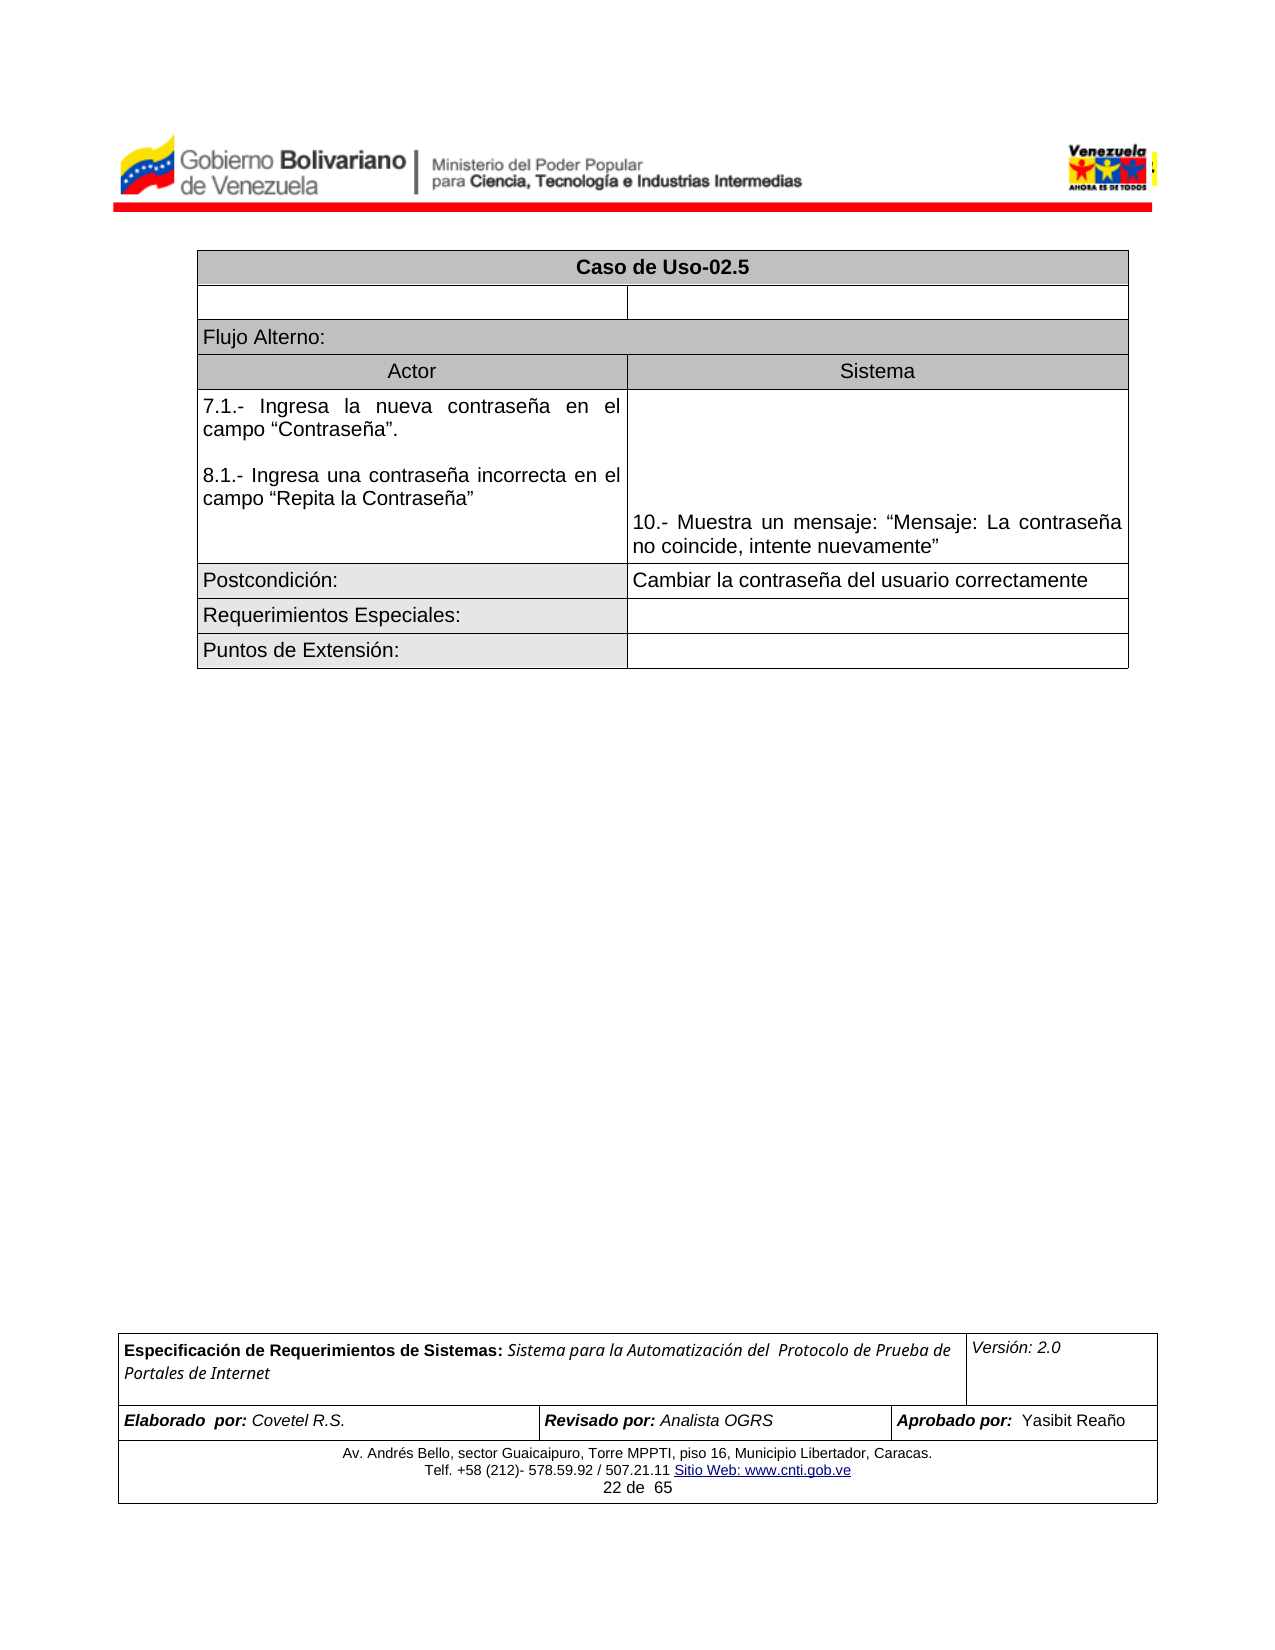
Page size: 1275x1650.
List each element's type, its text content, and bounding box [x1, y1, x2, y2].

picture [113, 126, 1153, 212]
table_cell Actor [198, 355, 627, 389]
table_cell [628, 599, 1128, 633]
table_header Caso de Uso-02.5 [198, 251, 1128, 284]
table_cell Flujo Alterno: [198, 320, 1128, 354]
table_cell Postcondición: [198, 564, 627, 598]
table_cell [628, 634, 1128, 667]
table_cell Sistema [628, 355, 1128, 389]
table_cell [198, 286, 627, 319]
table_cell Requerimientos Especiales: [198, 599, 627, 633]
table_cell 10.- Muestra un mensaje: “Mensaje: La contraseña no coincide, intente nuevamente” [628, 390, 1128, 563]
table_cell Cambiar la contraseña del usuario correctamente [628, 564, 1128, 598]
table_cell 7.1.- Ingresa la nueva contraseña en el campo “Contraseña”. 8.1.- Ingresa una contraseña incorrecta en el campo “Repita la Contraseña” [198, 390, 627, 563]
table_cell Puntos de Extensión: [198, 634, 627, 667]
table_cell [628, 286, 1128, 319]
